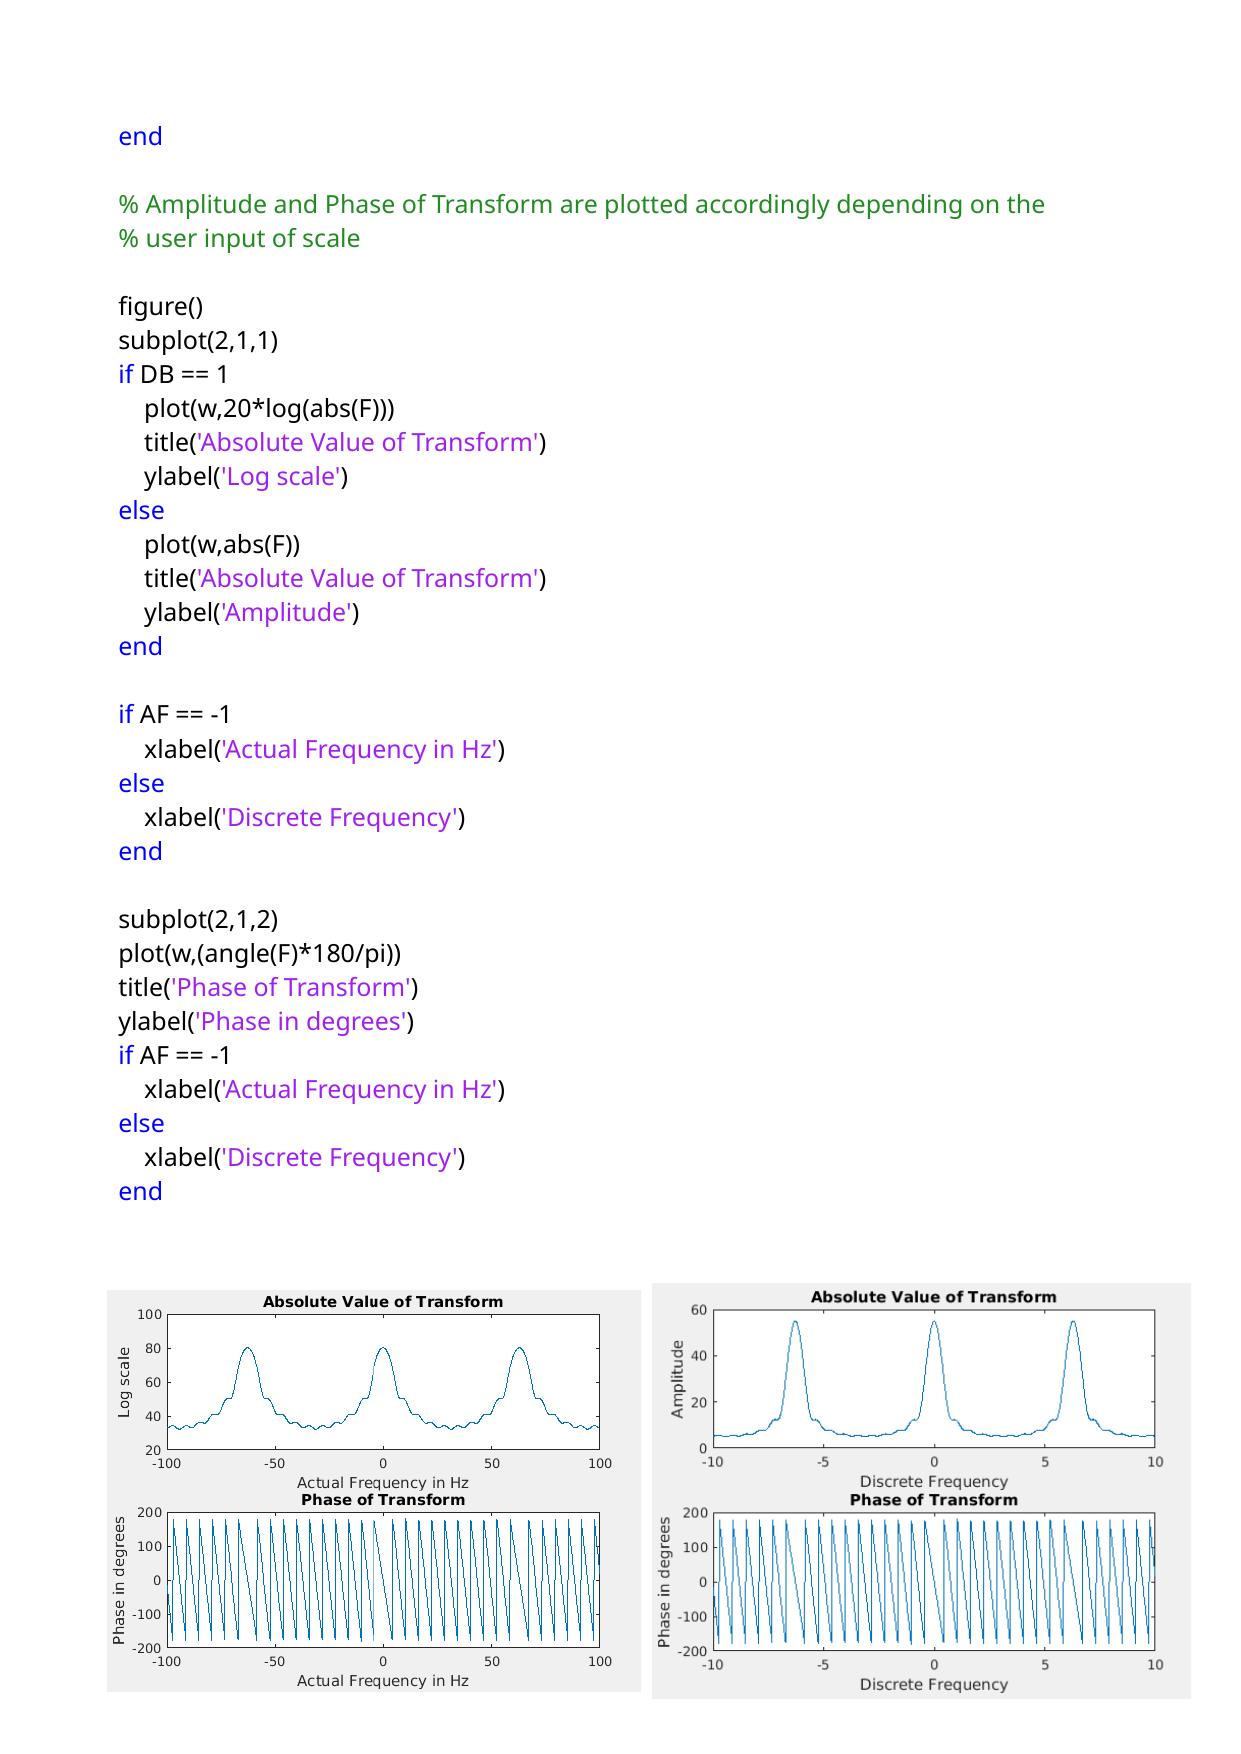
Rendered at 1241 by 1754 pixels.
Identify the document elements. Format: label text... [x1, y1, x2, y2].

text ylabel('Amplitude') [118, 595, 1122, 629]
text if DB == 1 [118, 357, 1122, 391]
text xlabel('Actual Frequency in Hz') [118, 1072, 1122, 1106]
text title('Phase of Transform') [118, 970, 1122, 1004]
text figure() [118, 288, 1122, 322]
text end [118, 629, 1122, 663]
text if AF == -1 [118, 1038, 1122, 1072]
picture [106, 1290, 642, 1692]
text end [118, 833, 1122, 867]
text ylabel('Log scale') [118, 459, 1122, 493]
text subplot(2,1,1) [118, 322, 1122, 357]
text title('Absolute Value of Transform') [118, 561, 1122, 595]
text xlabel('Actual Frequency in Hz') [118, 731, 1122, 765]
text % Amplitude and Phase of Transform are plotted accordingly depending on the [118, 186, 1122, 220]
text ylabel('Phase in degrees') [118, 1004, 1122, 1038]
text else [118, 1106, 1122, 1140]
text else [118, 493, 1122, 527]
text end [118, 118, 1122, 152]
text % user input of scale [118, 220, 1122, 254]
text plot(w,(angle(F)*180/pi)) [118, 936, 1122, 970]
text if AF == -1 [118, 697, 1122, 731]
text subplot(2,1,2) [118, 902, 1122, 936]
text xlabel('Discrete Frequency') [118, 799, 1122, 833]
text end [118, 1174, 1122, 1208]
text xlabel('Discrete Frequency') [118, 1140, 1122, 1174]
text plot(w,20*log(abs(F))) [118, 391, 1122, 425]
text title('Absolute Value of Transform') [118, 425, 1122, 459]
text plot(w,abs(F)) [118, 527, 1122, 561]
picture [651, 1283, 1192, 1699]
text else [118, 765, 1122, 799]
